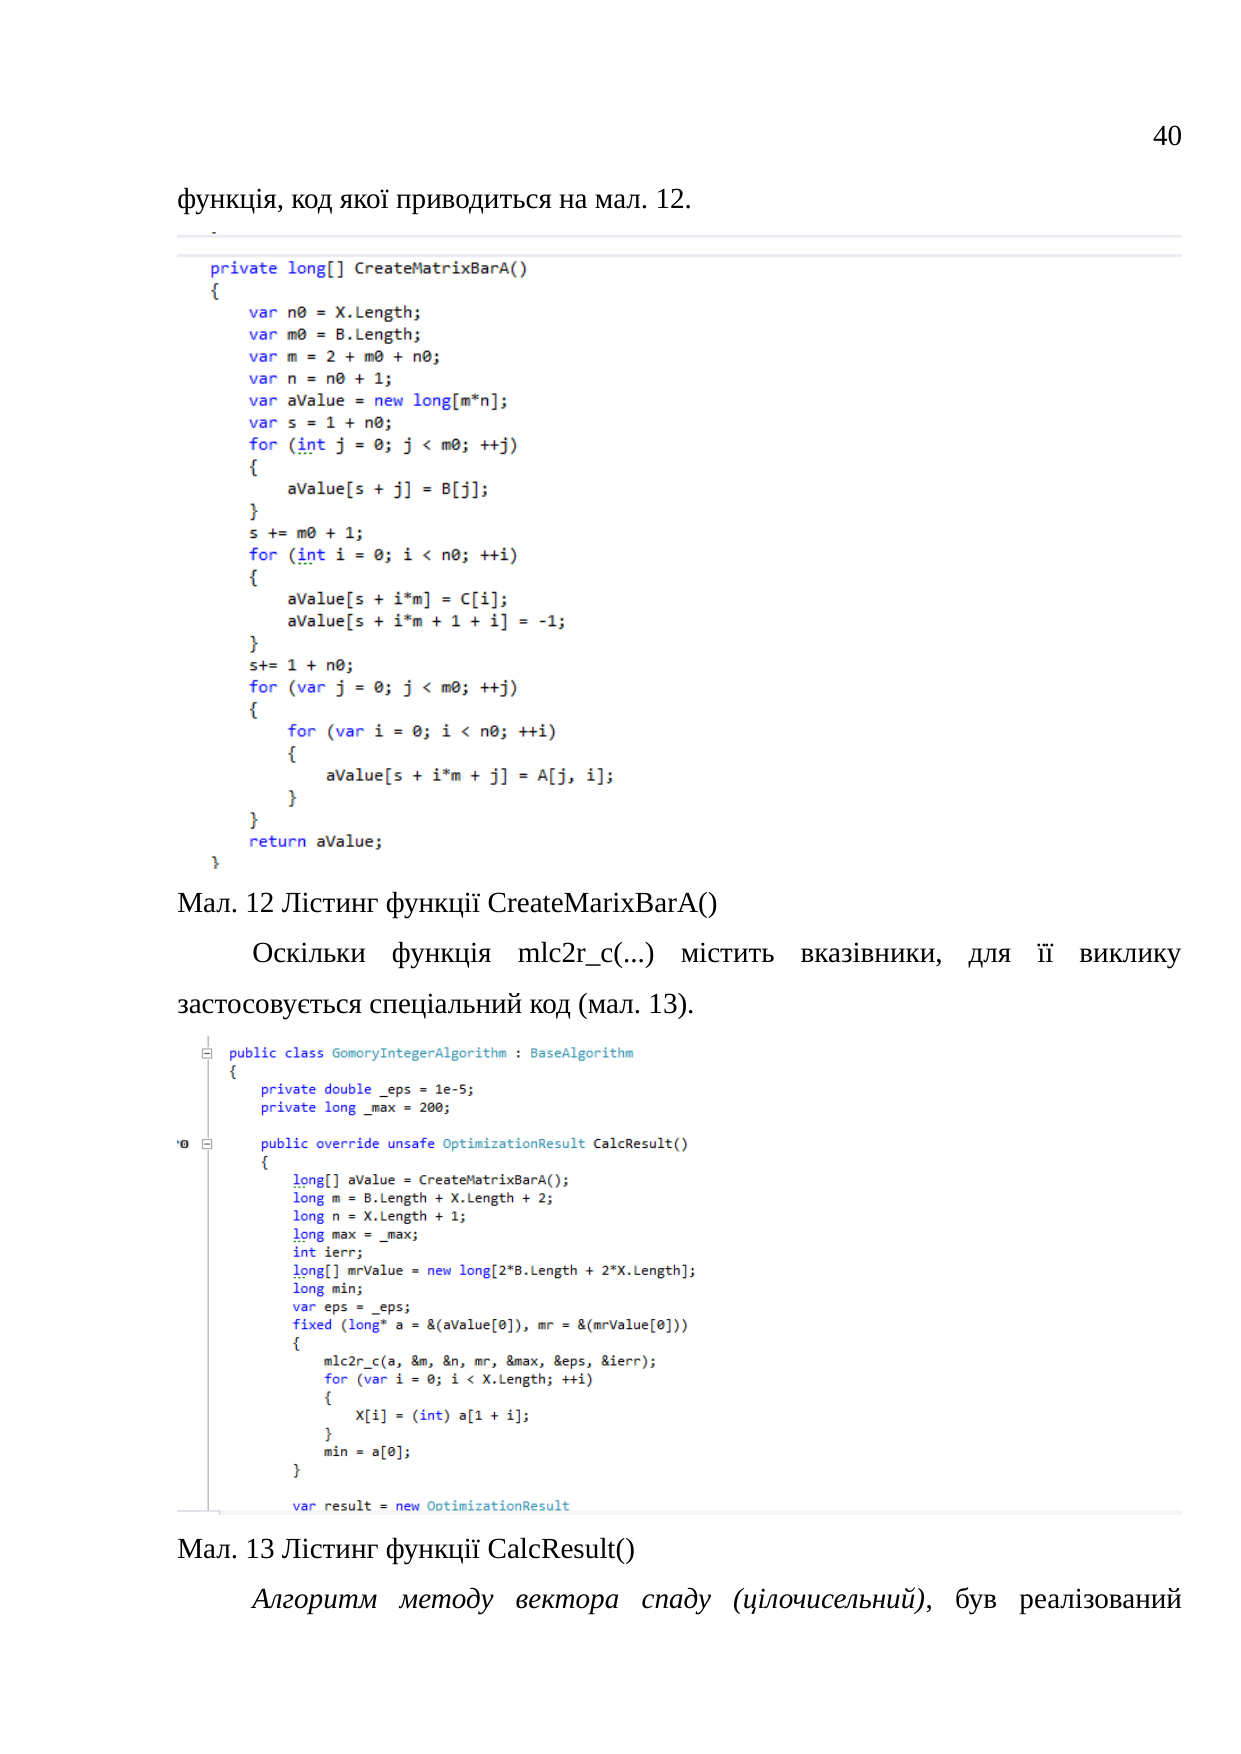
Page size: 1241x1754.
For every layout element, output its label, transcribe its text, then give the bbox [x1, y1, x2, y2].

text Алгоритм методу вектора спаду (цілочисельний), був реалізований [177, 1581, 1182, 1615]
text Мал. 13 Лістинг функції CalcResult() [177, 1515, 1182, 1564]
text функція, код якої приводиться на мал. 12. [177, 182, 1182, 215]
picture [177, 232, 1182, 869]
text Мал. 12 Лістинг функції CreateMarixBarA() [177, 869, 1182, 919]
picture [177, 1036, 1182, 1515]
text Оскільки функція mlc2r_c(...) містить вказівники, для її виклику застосовується спеціальний код (мал. 13). [177, 936, 1182, 1019]
